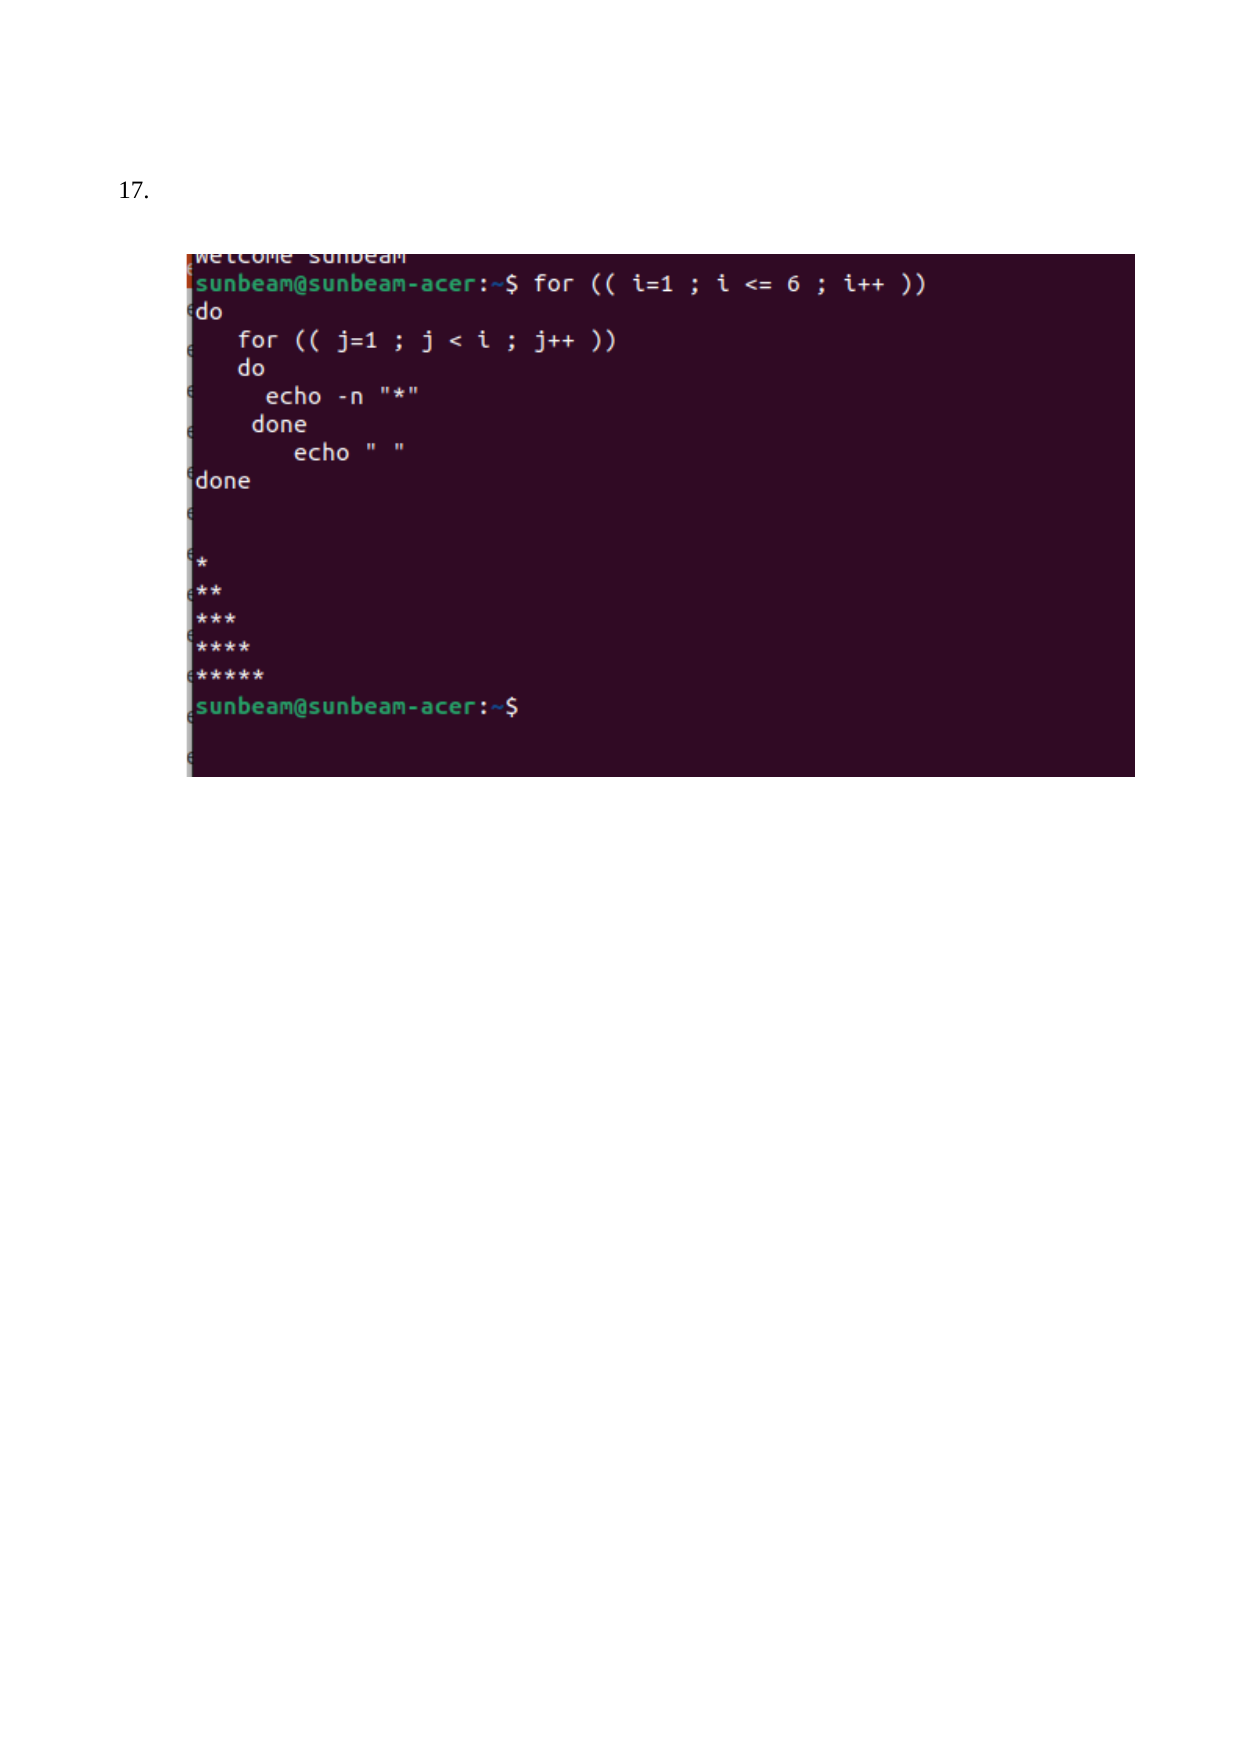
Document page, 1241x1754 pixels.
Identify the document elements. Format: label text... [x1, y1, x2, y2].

picture [186, 254, 1135, 777]
text 17. [118, 176, 1122, 204]
